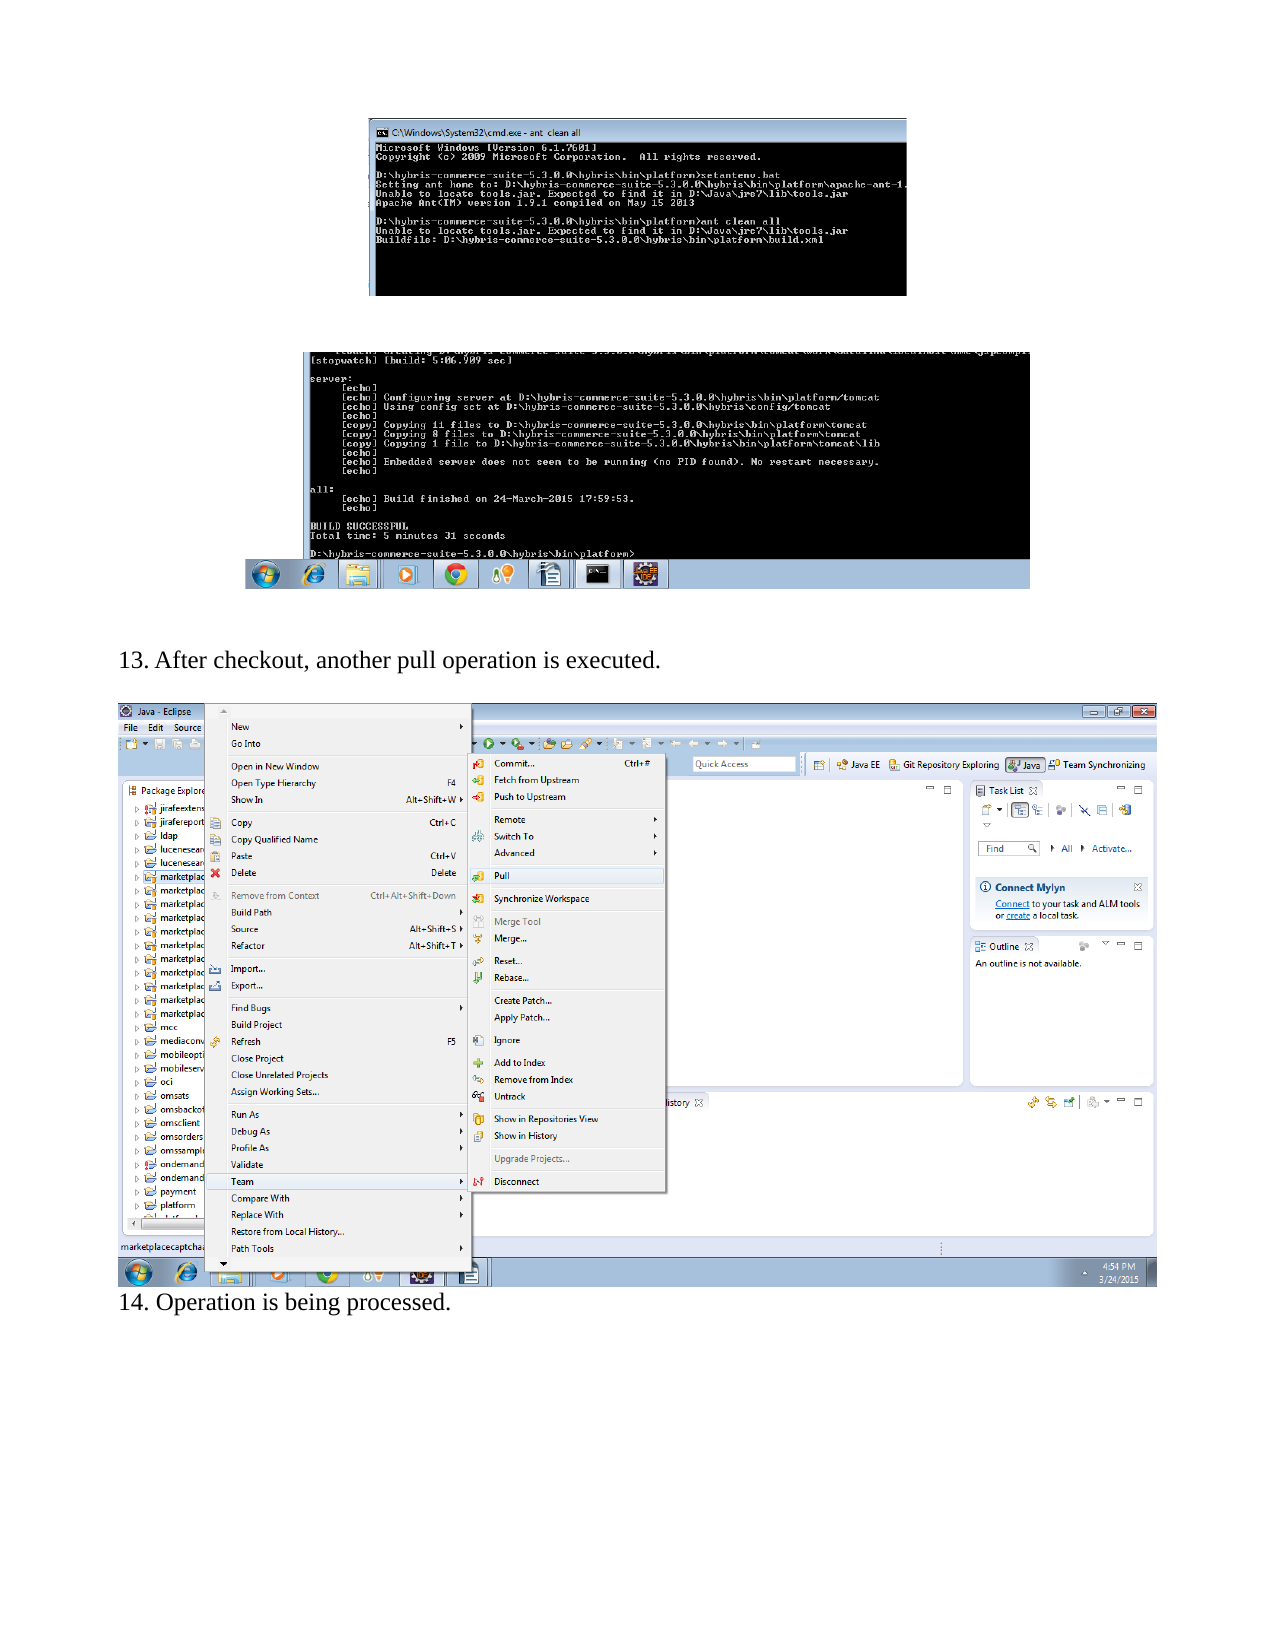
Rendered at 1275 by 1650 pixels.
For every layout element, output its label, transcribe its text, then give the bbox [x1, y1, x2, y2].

picture [245, 352, 1030, 589]
text 13. After checkout, another pull operation is executed. [118, 646, 1157, 674]
picture [118, 703, 1157, 1287]
text 14. Operation is being processed. [118, 1287, 1157, 1316]
